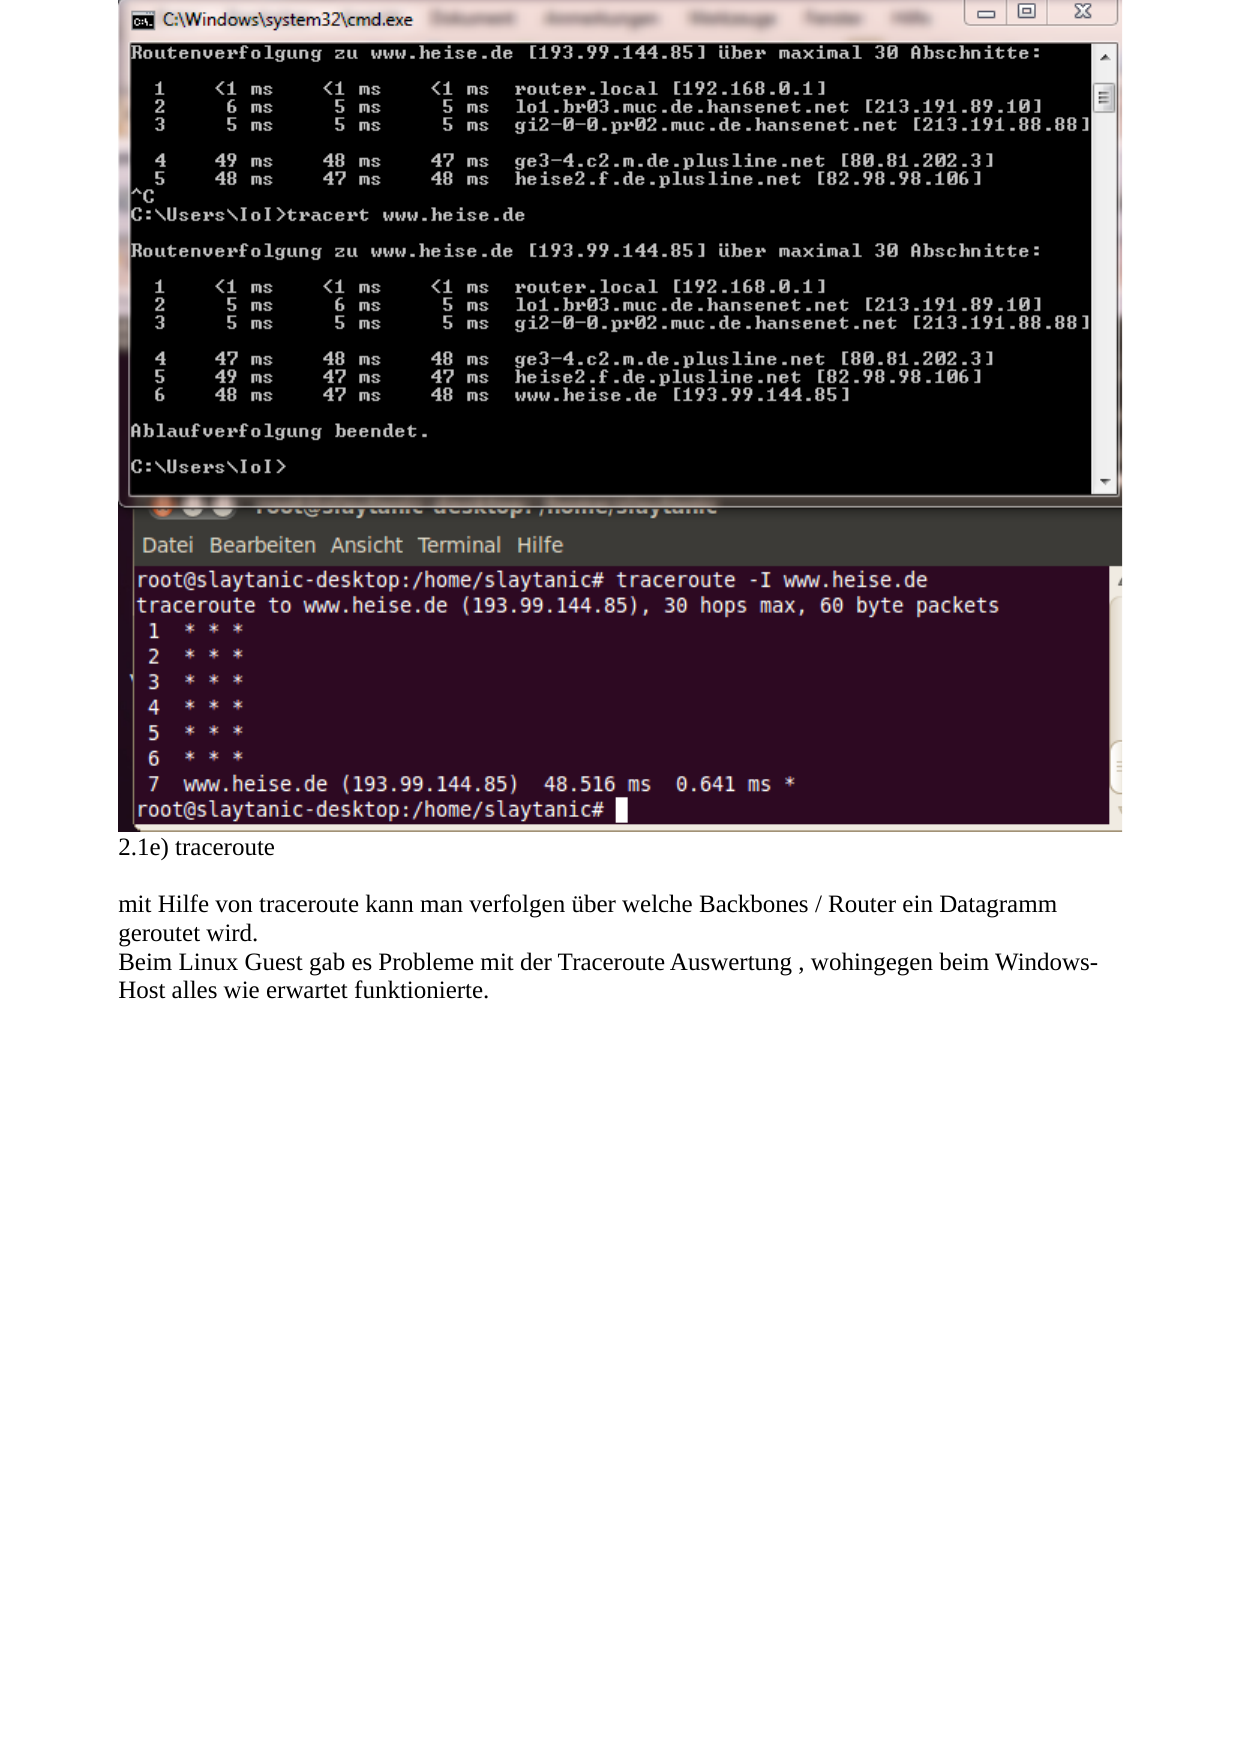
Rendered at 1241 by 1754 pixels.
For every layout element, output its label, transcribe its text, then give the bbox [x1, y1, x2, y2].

text Beim Linux Guest gab es Probleme mit der Traceroute Auswertung , wohingegen beim Windows-Host alles wie erwartet funktionierte. [118, 947, 1122, 1004]
text 2.1e) traceroute [118, 832, 1122, 860]
picture [118, 0, 1123, 832]
text mit Hilfe von traceroute kann man verfolgen über welche Backbones / Router ein Datagramm geroutet wird. [118, 889, 1122, 947]
